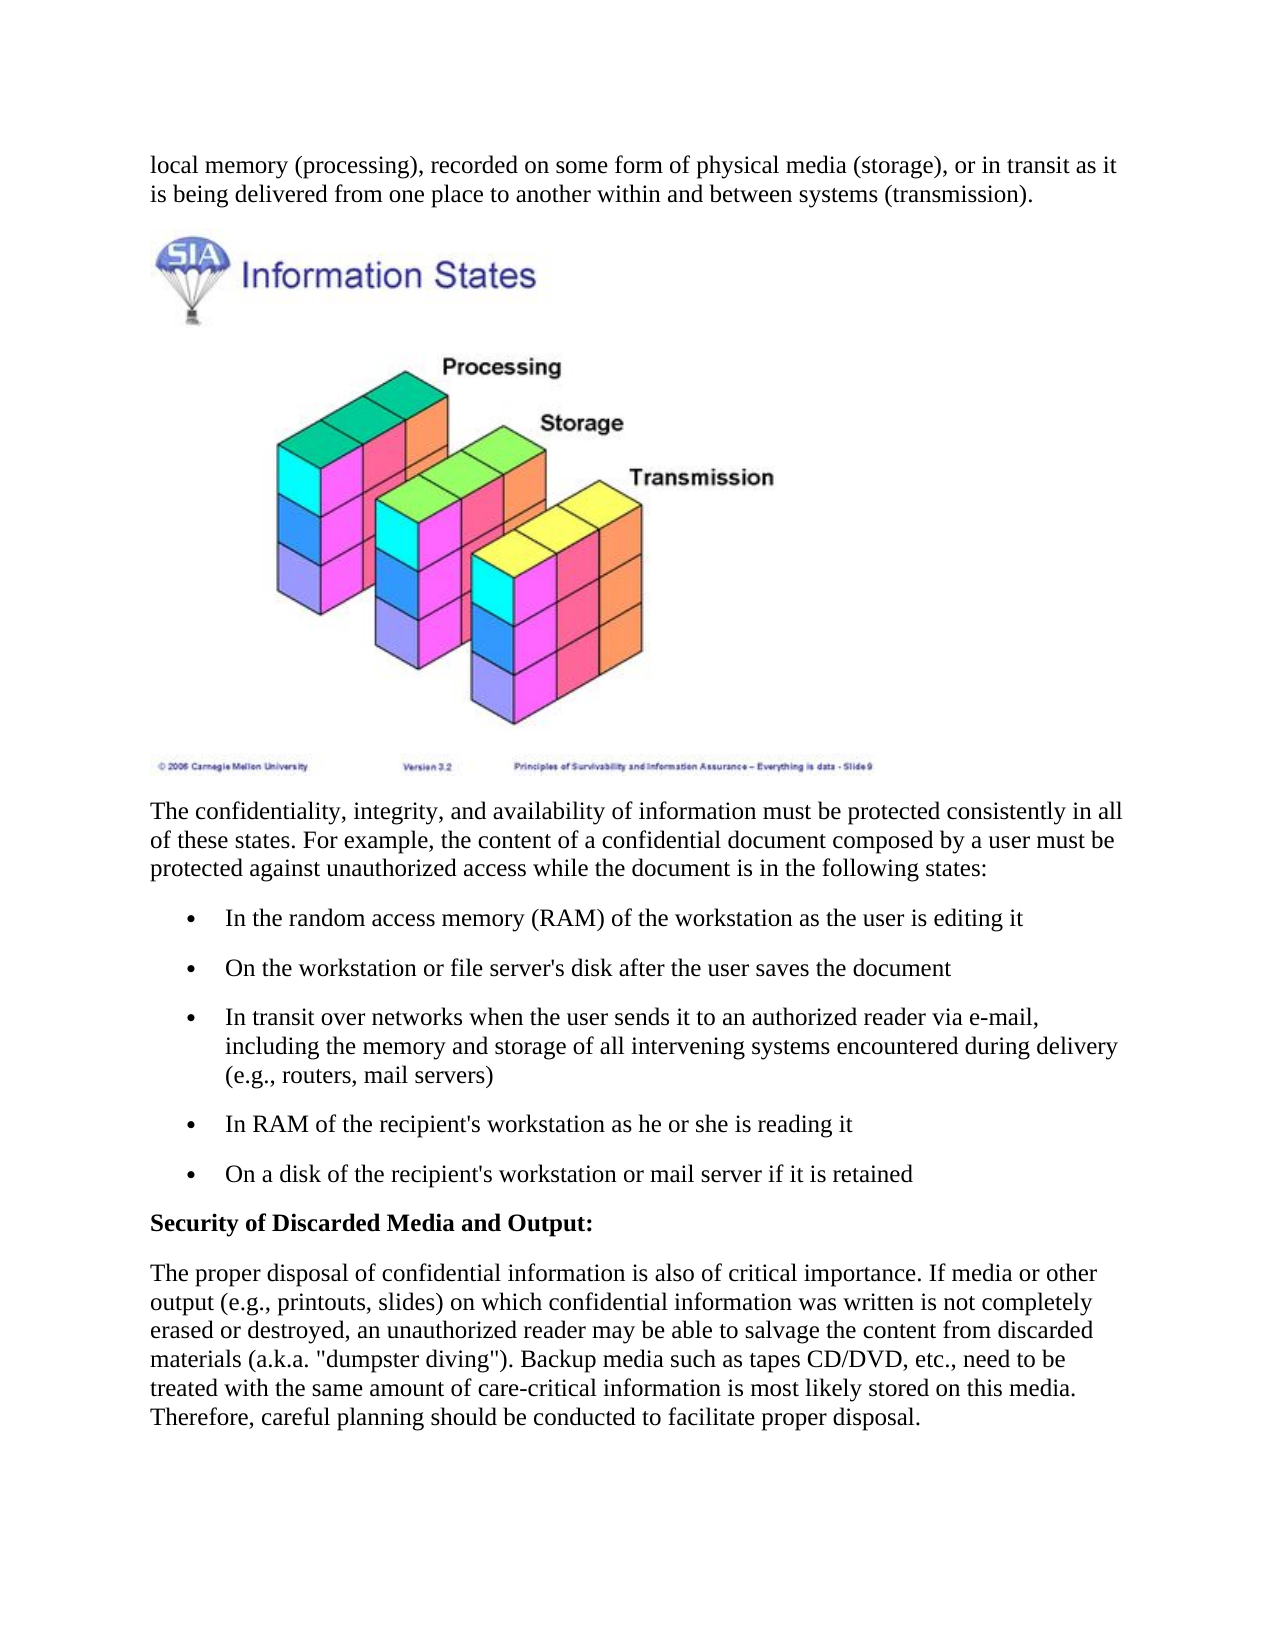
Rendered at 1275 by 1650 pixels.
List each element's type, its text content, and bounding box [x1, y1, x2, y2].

text The confidentiality, integrity, and availability of information must be protected consistently in all of these states. For example, the content of a confidential document composed by a user must be protected against unauthorized access while the document is in the following states: [150, 796, 1125, 882]
text Security of Discarded Media and Output: [150, 1208, 1125, 1237]
list In transit over networks when the user sends it to an authorized reader via e-mail, including the memory and storage of all intervening systems encountered during delivery (e.g., routers, mail servers) [187, 1002, 1125, 1088]
text local memory (processing), recorded on some form of physical media (storage), or in transit as it is being delivered from one place to another within and between systems (transmission). [150, 150, 1125, 207]
text The proper disposal of confidential information is also of critical importance. If media or other output (e.g., printouts, slides) on which confidential information was written is not completely erased or destroyed, an unauthorized reader may be able to salvage the content from discarded materials (a.k.a. "dumpster diving"). Backup media such as tapes CD/DVD, etc., need to be treated with the same amount of care-critical information is most likely stored on this media. Therefore, careful planning should be conducted to facilitate proper disposal. [150, 1258, 1125, 1431]
list In the random access memory (RAM) of the workstation as the user is editing it [187, 903, 1125, 932]
list On a disk of the recipient's workstation or mail server if it is retained [187, 1159, 1125, 1188]
list In RAM of the recipient's workstation as he or she is reading it [187, 1109, 1125, 1138]
list On the workstation or file server's disk after the user saves the document [187, 953, 1125, 981]
